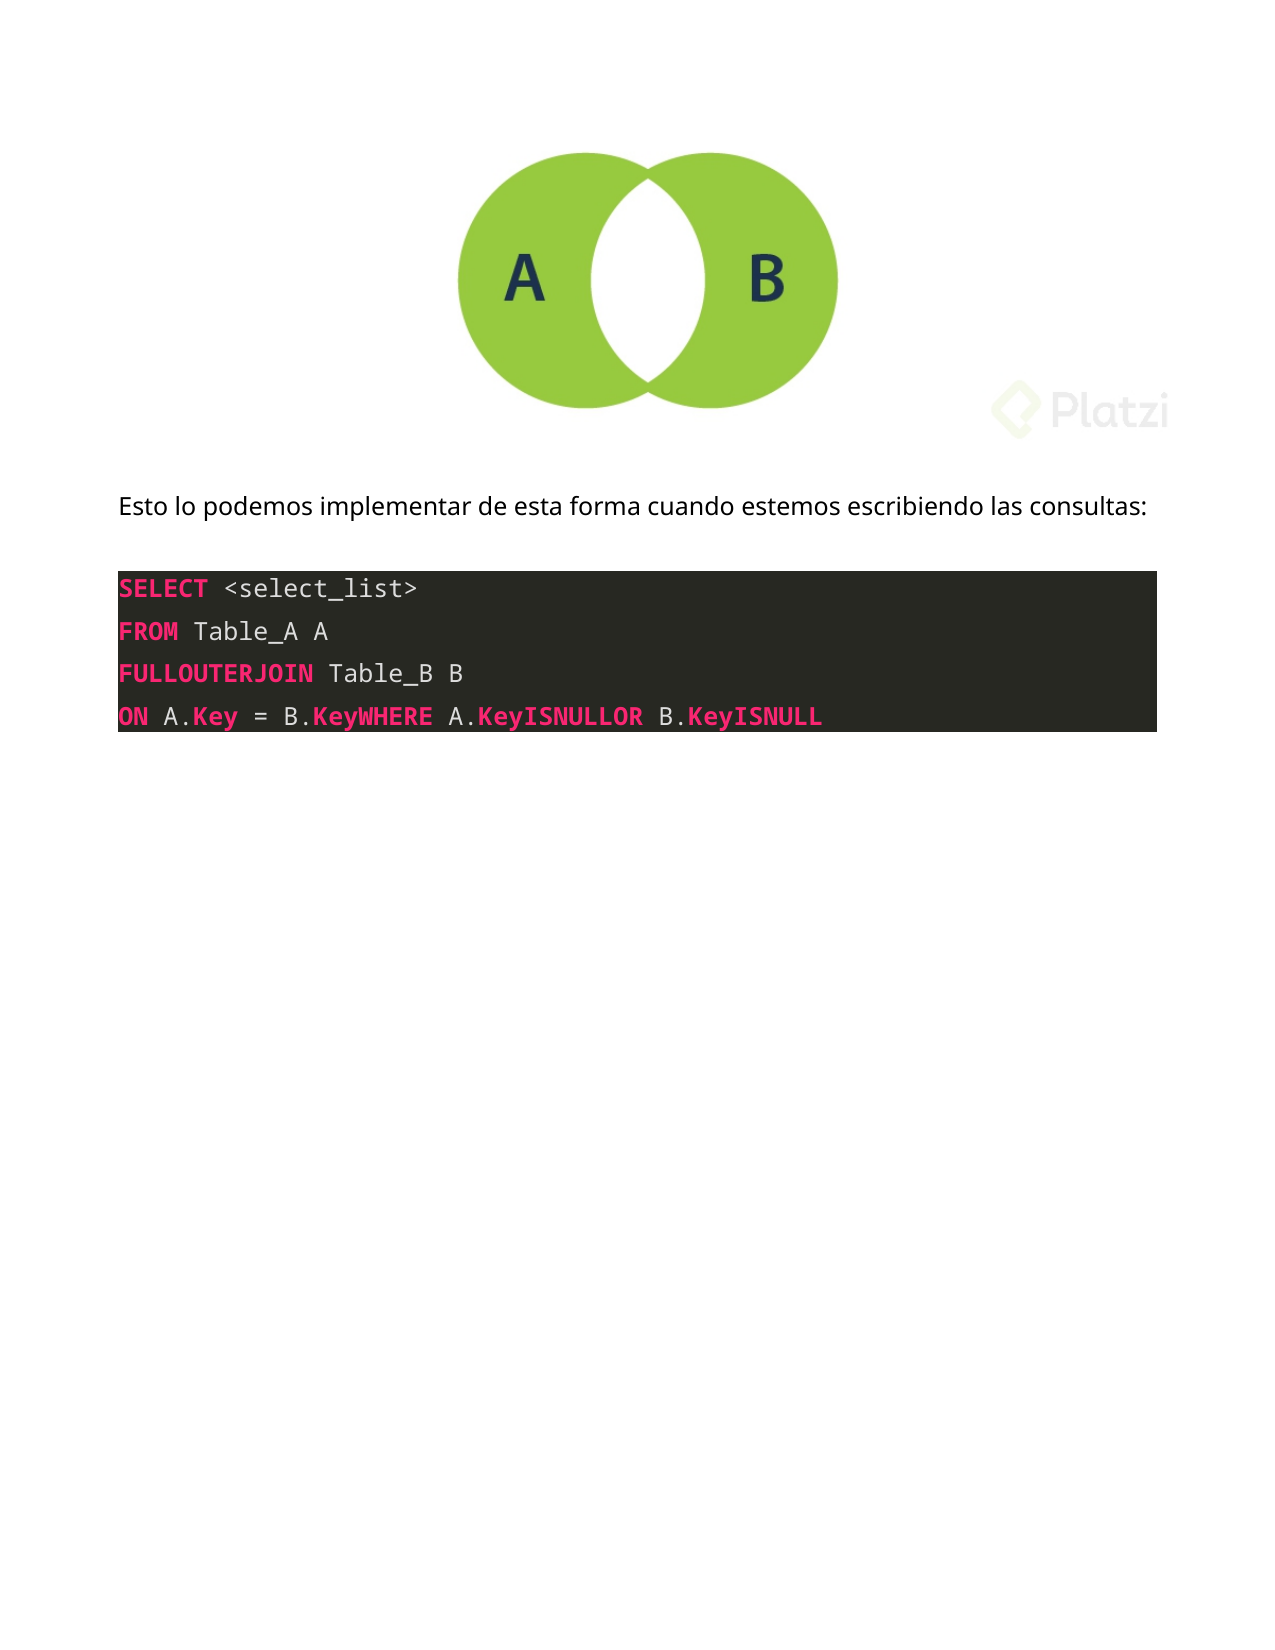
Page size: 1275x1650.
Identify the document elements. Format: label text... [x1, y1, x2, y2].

text ON A.Key = B.KeyWHERE A.KeyISNULLOR B.KeyISNULL [118, 698, 1157, 732]
text SELECT <select_list> [118, 571, 1157, 605]
text Esto lo podemos implementar de esta forma cuando estemos escribiendo las consultas: [118, 489, 1157, 523]
text FULLOUTERJOIN Table_B B [118, 656, 1157, 690]
text FROM Table_A A [118, 613, 1157, 647]
picture [118, 118, 1178, 443]
